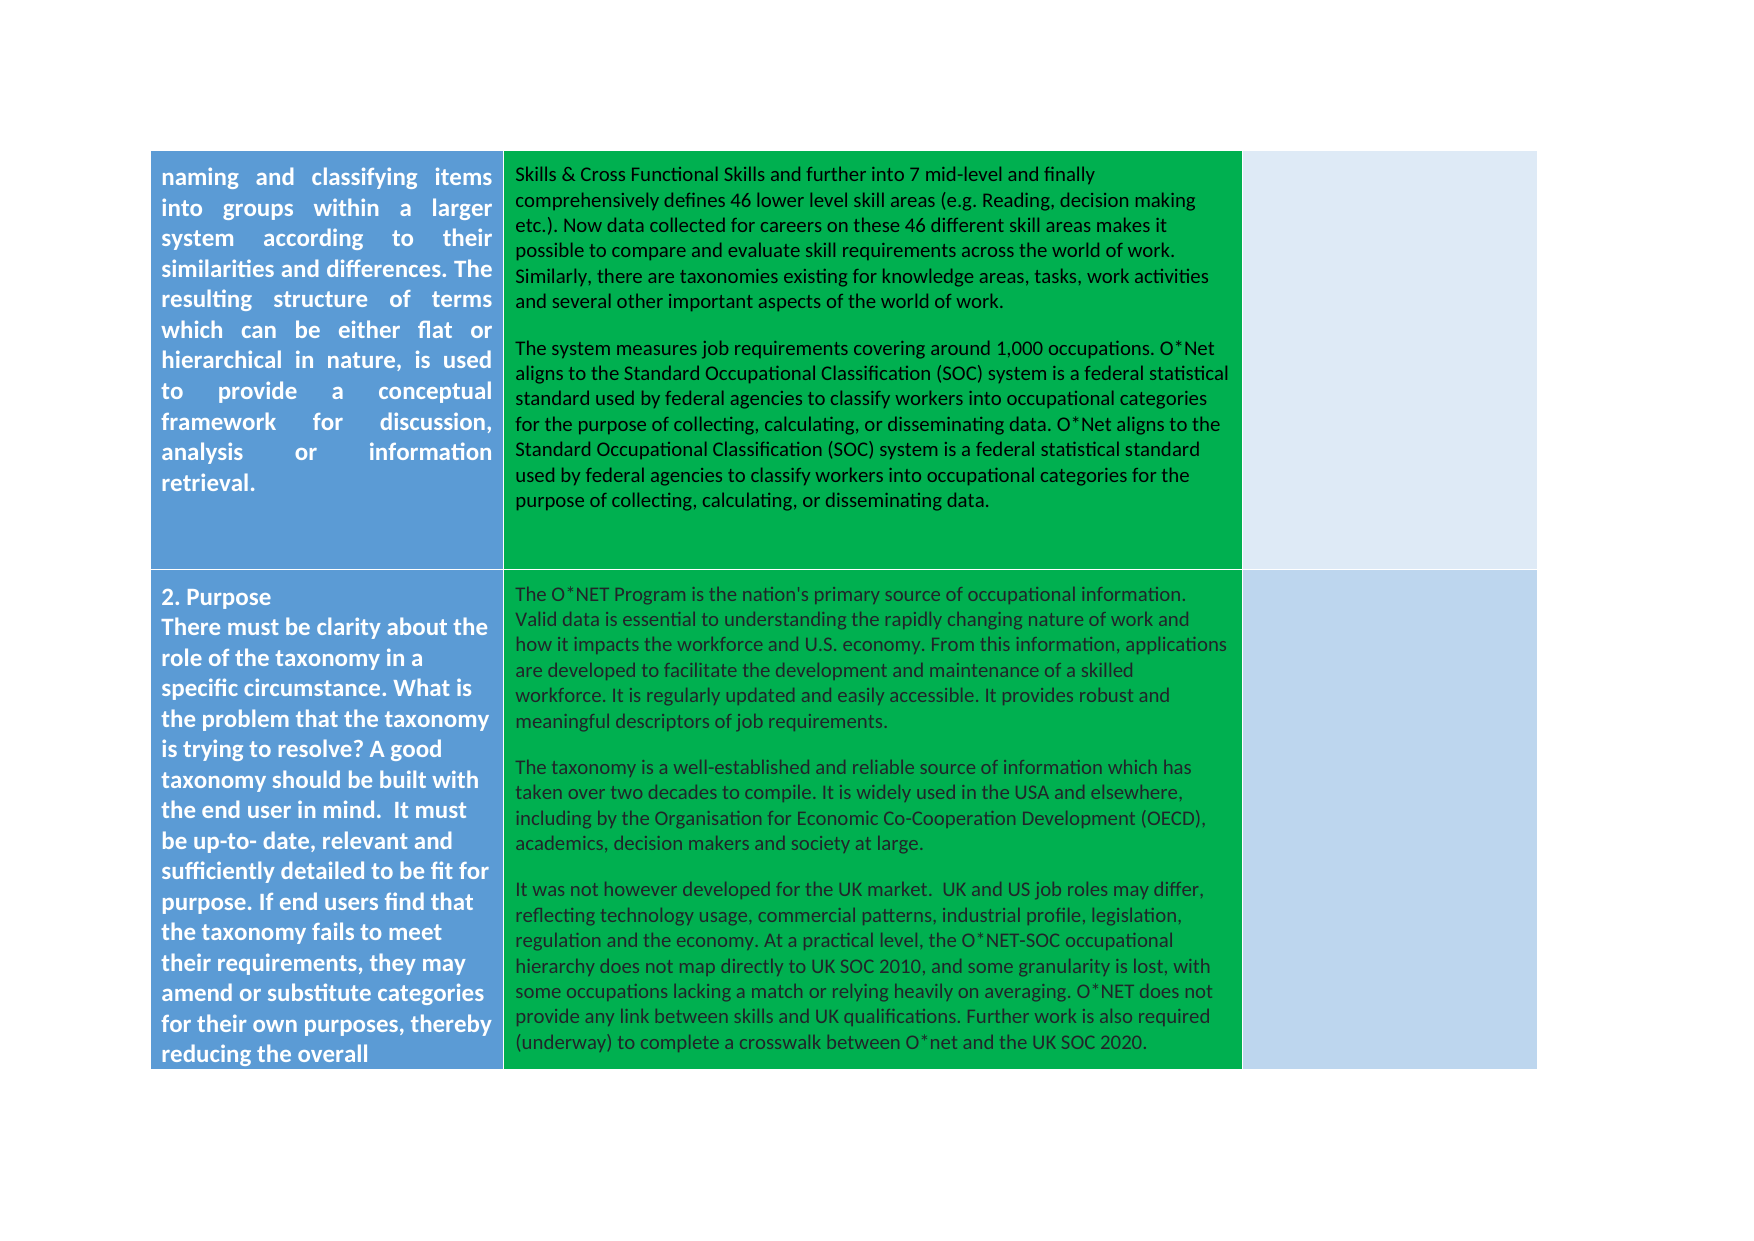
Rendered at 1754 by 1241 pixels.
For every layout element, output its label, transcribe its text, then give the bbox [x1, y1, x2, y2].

table_cell naming and classifying items into groups within a larger system according to their similarities and differences. The resulting structure of terms which can be either flat or hierarchical in nature, is used to provide a conceptual framework for discussion, analysis or information retrieval. [151, 151, 503, 569]
table_cell [1243, 570, 1537, 1069]
table_cell The O*NET Program is the nation's primary source of occupational information. Valid data is essential to understanding the rapidly changing nature of work and how it impacts the workforce and U.S. economy. From this information, applications are developed to facilitate the development and maintenance of a skilled workforce. It is regularly updated and easily accessible. It provides robust and meaningful descriptors of job requirements. The taxonomy is a well-established and reliable source of information which has taken over two decades to compile. It is widely used in the USA and elsewhere, including by the Organisation for Economic Co-Cooperation Development (OECD), academics, decision makers and society at large. It was not however developed for the UK market. UK and US job roles may differ, reflecting technology usage, commercial patterns, industrial profile, legislation, regulation and the economy. At a practical level, the O*NET-SOC occupational hierarchy does not map directly to UK SOC 2010, and some granularity is lost, with some occupations lacking a match or relying heavily on averaging. O*NET does not provide any link between skills and UK qualifications. Further work is also required (underway) to complete a crosswalk between O*net and the UK SOC 2020. [504, 570, 1242, 1069]
table_cell Skills & Cross Functional Skills and further into 7 mid-level and finally comprehensively defines 46 lower level skill areas (e.g. Reading, decision making etc.). Now data collected for careers on these 46 different skill areas makes it possible to compare and evaluate skill requirements across the world of work. Similarly, there are taxonomies existing for knowledge areas, tasks, work activities and several other important aspects of the world of work. The system measures job requirements covering around 1,000 occupations. O*Net aligns to the Standard Occupational Classification (SOC) system is a federal statistical standard used by federal agencies to classify workers into occupational categories for the purpose of collecting, calculating, or disseminating data. O*Net aligns to the Standard Occupational Classification (SOC) system is a federal statistical standard used by federal agencies to classify workers into occupational categories for the purpose of collecting, calculating, or disseminating data. [504, 151, 1242, 569]
table_cell 2. Purpose There must be clarity about the role of the taxonomy in a specific circumstance. What is the problem that the taxonomy is trying to resolve? A good taxonomy should be built with the end user in mind. It must be up-to- date, relevant and sufficiently detailed to be fit for purpose. If end users find that the taxonomy fails to meet their requirements, they may amend or substitute categories for their own purposes, thereby reducing the overall [151, 570, 503, 1069]
table_cell [1243, 151, 1537, 569]
